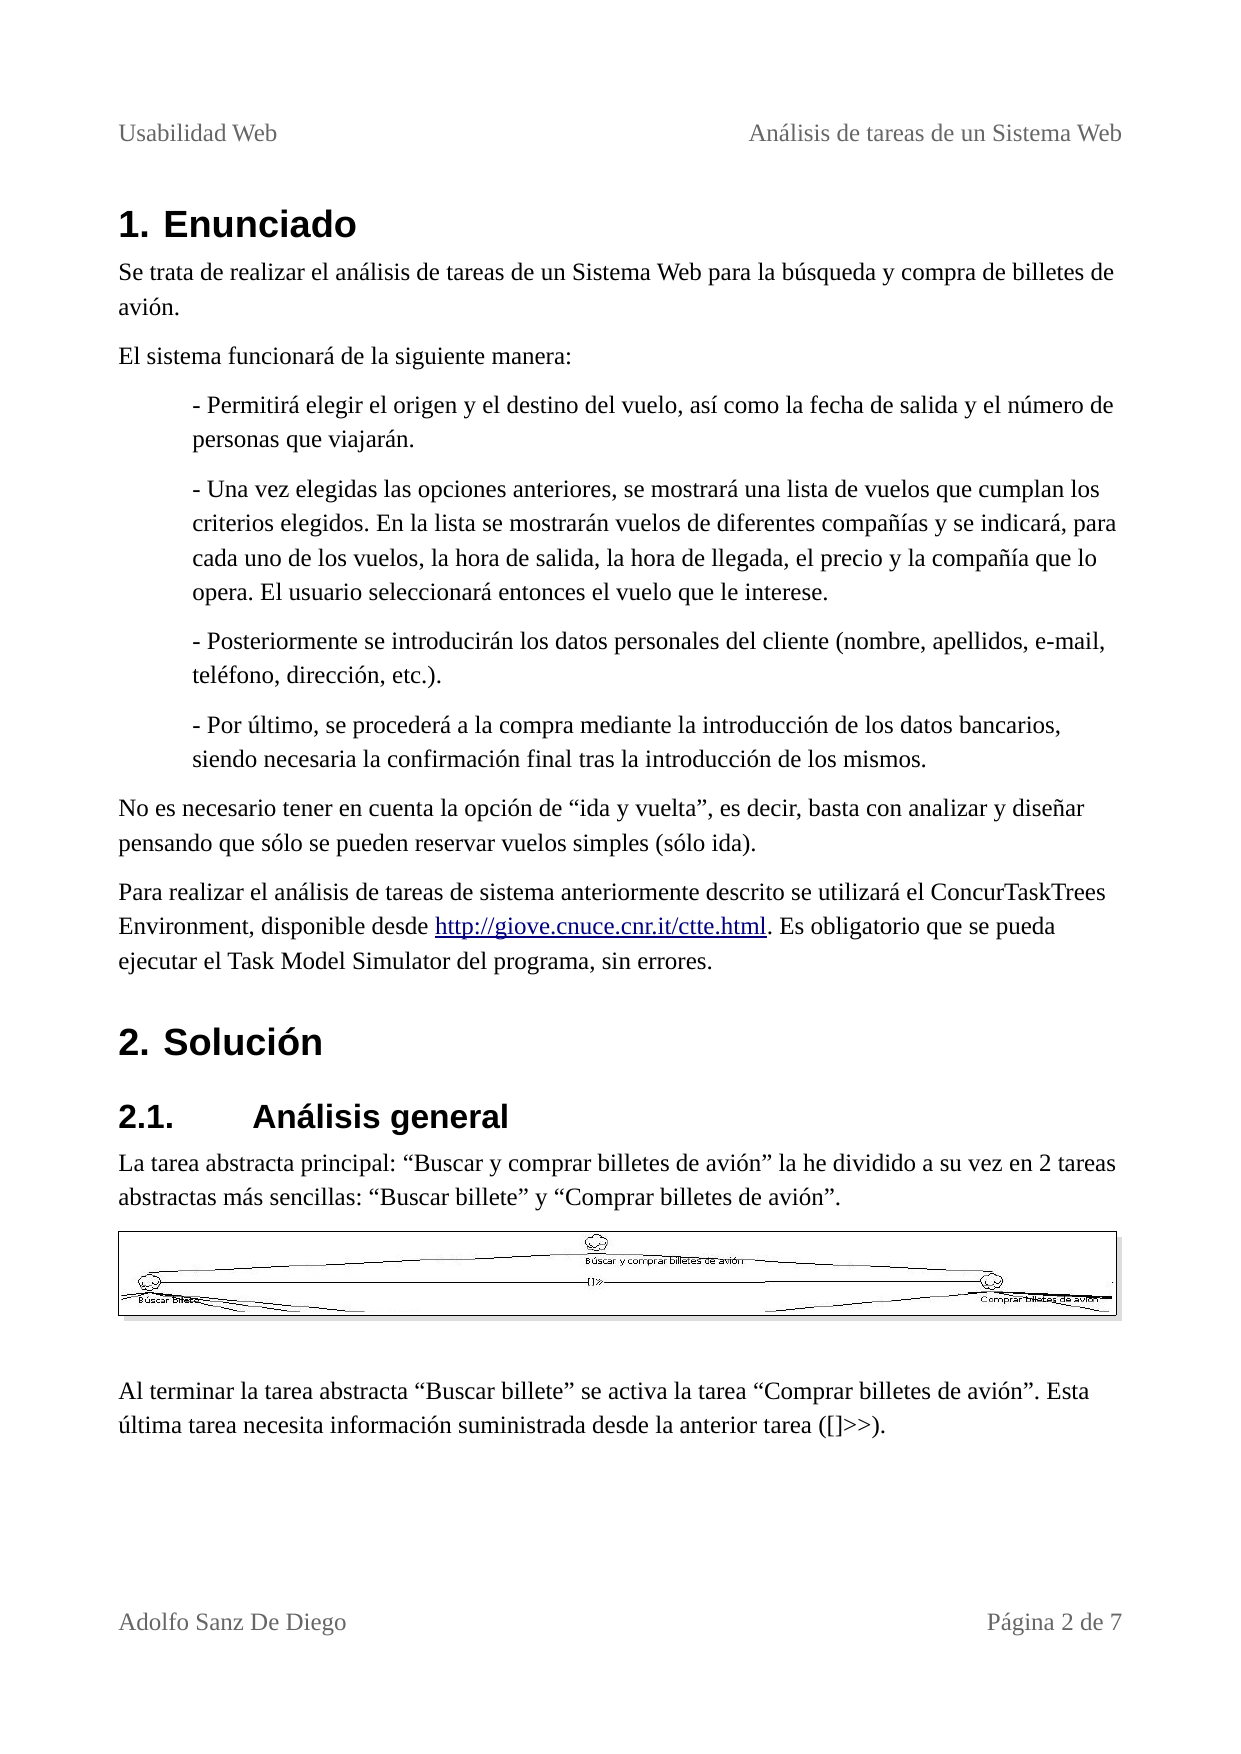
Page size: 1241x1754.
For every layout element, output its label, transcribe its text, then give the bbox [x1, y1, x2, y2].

text El sistema funcionará de la siguiente manera: [118, 341, 1122, 370]
text - Permitirá elegir el origen y el destino del vuelo, así como la fecha de salida y el número de personas que viajarán. [192, 390, 1122, 453]
text - Posteriormente se introducirán los datos personales del cliente (nombre, apellidos, e-mail, teléfono, dirección, etc.). [192, 626, 1122, 689]
subtitle Solución [118, 1020, 1122, 1063]
subtitle Enunciado [118, 201, 1122, 245]
text Para realizar el análisis de tareas de sistema anteriormente descrito se utilizará el ConcurTaskTrees Environment, disponible desde http://giove.cnuce.cnr.it/ctte.html. Es obligatorio que se pueda ejecutar el Task Model Simulator del programa, sin errores. [118, 877, 1122, 974]
subtitle Análisis general [118, 1097, 1122, 1135]
picture [121, 1234, 1114, 1312]
text La tarea abstracta principal: “Buscar y comprar billetes de avión” la he dividido a su vez en 2 tareas abstractas más sencillas: “Buscar billete” y “Comprar billetes de avión”. [118, 1148, 1122, 1211]
text Al terminar la tarea abstracta “Buscar billete” se activa la tarea “Comprar billetes de avión”. Esta última tarea necesita información suministrada desde la anterior tarea ([]>>). [118, 1376, 1122, 1439]
text Se trata de realizar el análisis de tareas de un Sistema Web para la búsqueda y compra de billetes de avión. [118, 257, 1122, 321]
text No es necesario tener en cuenta la opción de “ida y vuelta”, es decir, basta con analizar y diseñar pensando que sólo se pueden reservar vuelos simples (sólo ida). [118, 793, 1122, 856]
text - Por último, se procederá a la compra mediante la introducción de los datos bancarios, siendo necesaria la confirmación final tras la introducción de los mismos. [192, 710, 1122, 773]
text - Una vez elegidas las opciones anteriores, se mostrará una lista de vuelos que cumplan los criterios elegidos. En la lista se mostrarán vuelos de diferentes compañías y se indicará, para cada uno de los vuelos, la hora de salida, la hora de llegada, el precio y la compañía que lo opera. El usuario seleccionará entonces el vuelo que le interese. [192, 474, 1122, 606]
